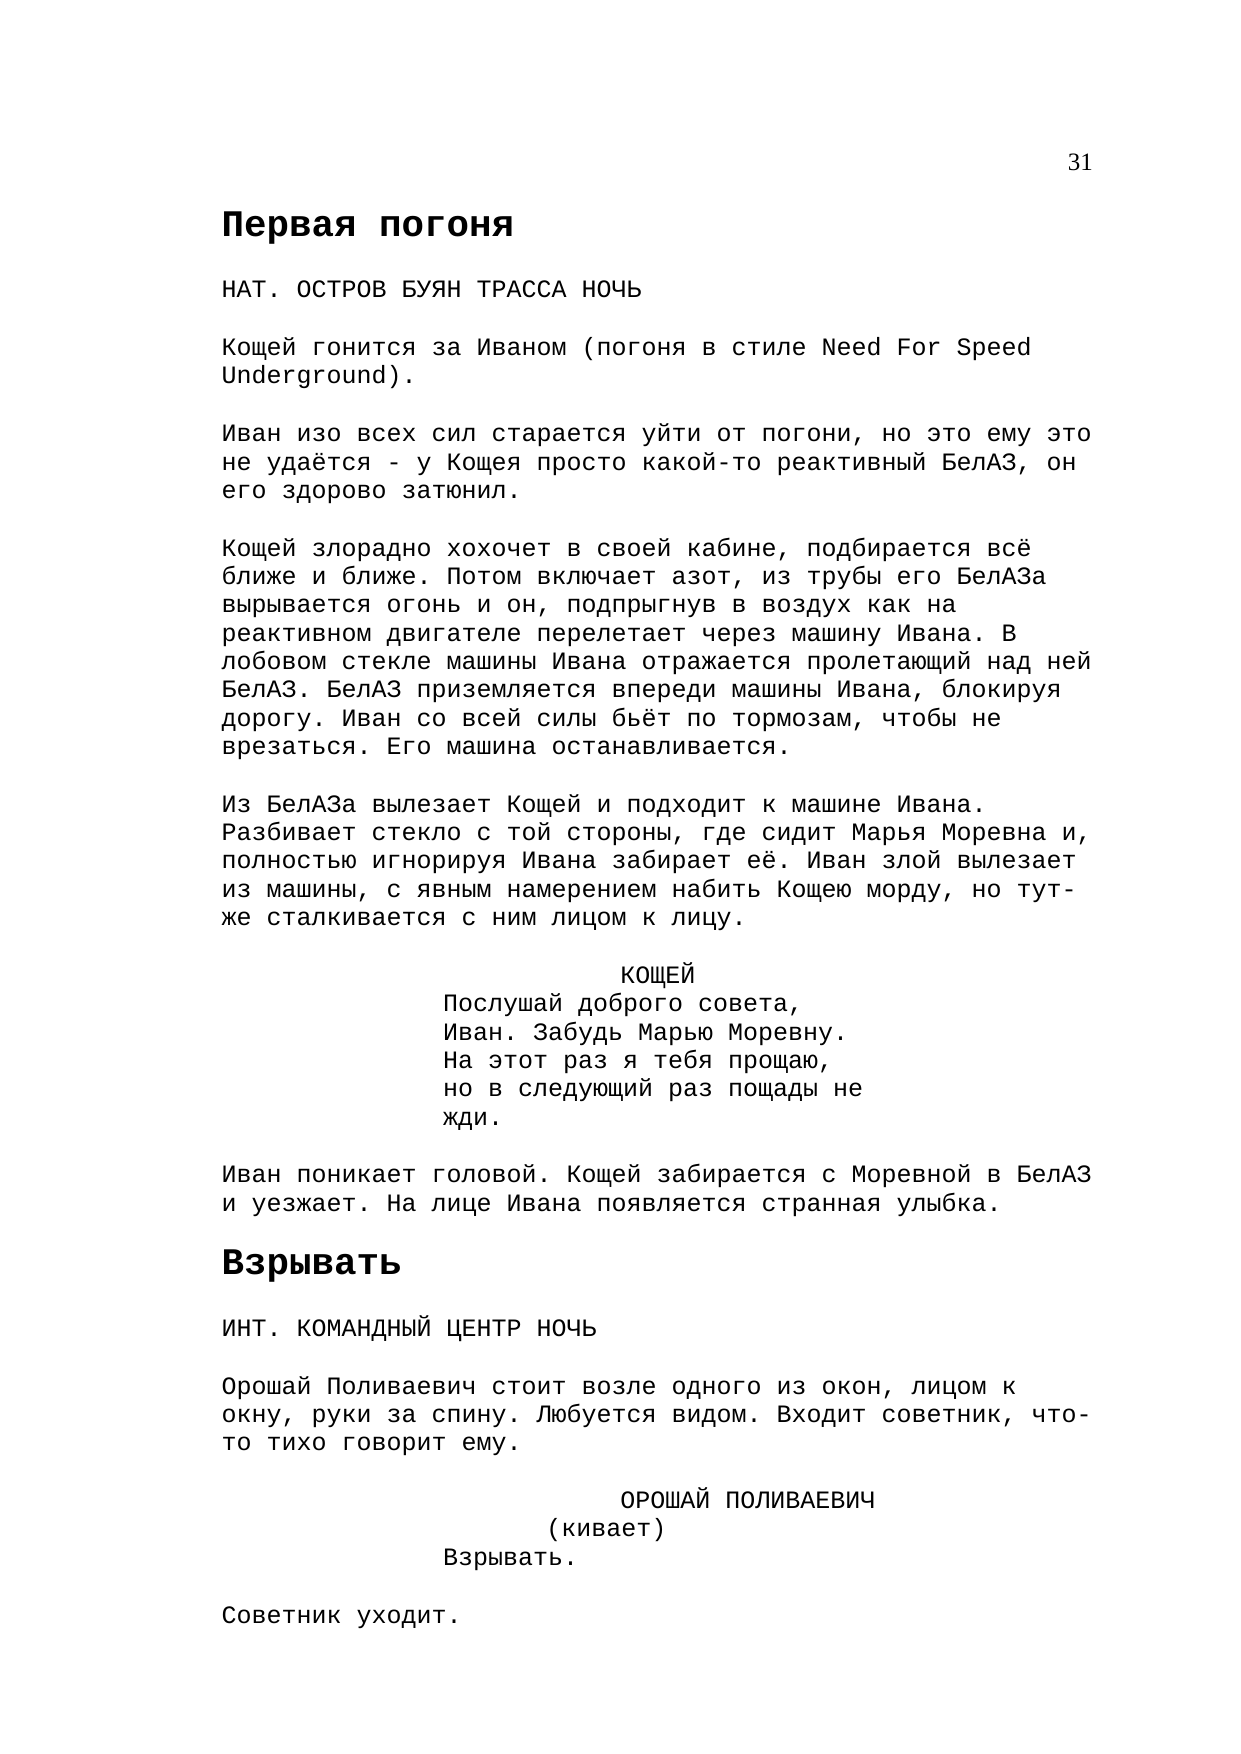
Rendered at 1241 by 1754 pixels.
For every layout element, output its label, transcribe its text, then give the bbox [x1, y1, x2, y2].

text Из БелАЗа вылезает Кощей и подходит к машине Ивана. Разбивает стекло с той стороны, где сидит Марья Моревна и, полностью игнорируя Ивана забирает её. Иван злой вылезает из машины, с явным намерением набить Кощею морду, но тут-же сталкивается с ним лицом к лицу. [221, 791, 1093, 933]
text Орошай Поливаевич стоит возле одного из окон, лицом к окну, руки за спину. Любуется видом. Входит советник, что-то тихо говорит ему. [221, 1373, 1093, 1458]
text ОРОШАЙ ПОЛИВАЕВИЧ [620, 1488, 1093, 1516]
text КОЩЕЙ [620, 962, 1093, 991]
subtitle Взрывать [221, 1243, 1093, 1286]
text Взрывать. [443, 1544, 871, 1573]
text Кощей злорадно хохочет в своей кабине, подбирается всё ближе и ближе. Потом включает азот, из трубы его БелАЗа вырывается огонь и он, подпрыгнув в воздух как на реактивном двигателе перелетает через машину Ивана. В лобовом стекле машины Ивана отражается пролетающий над ней БелАЗ. БелАЗ приземляется впереди машины Ивана, блокируя дорогу. Иван со всей силы бьёт по тормозам, чтобы не врезаться. Его машина останавливается. [221, 535, 1093, 762]
text Послушай доброго совета, Иван. Забудь Марью Моревну. На этот раз я тебя прощаю, но в следующий раз пощады не жди. [443, 991, 871, 1132]
text Иван изо всех сил старается уйти от погони, но это ему это не удаётся - у Кощея просто какой-то реактивный БелАЗ, он его здорово затюнил. [221, 421, 1093, 506]
text Иван поникает головой. Кощей забирается с Моревной в БелАЗ и уезжает. На лице Ивана появляется странная улыбка. [221, 1162, 1093, 1219]
text Кощей гонится за Иваном (погоня в стиле Need For Speed Underground). [221, 334, 1093, 391]
text ИНТ. КОМАНДНЫЙ ЦЕНТР НОЧЬ [221, 1315, 1093, 1344]
text (кивает) [546, 1516, 871, 1544]
text НАТ. ОСТРОВ БУЯН ТРАССА НОЧЬ [221, 277, 1093, 305]
subtitle Первая погоня [221, 205, 1093, 247]
text Советник уходит. [221, 1602, 1093, 1631]
